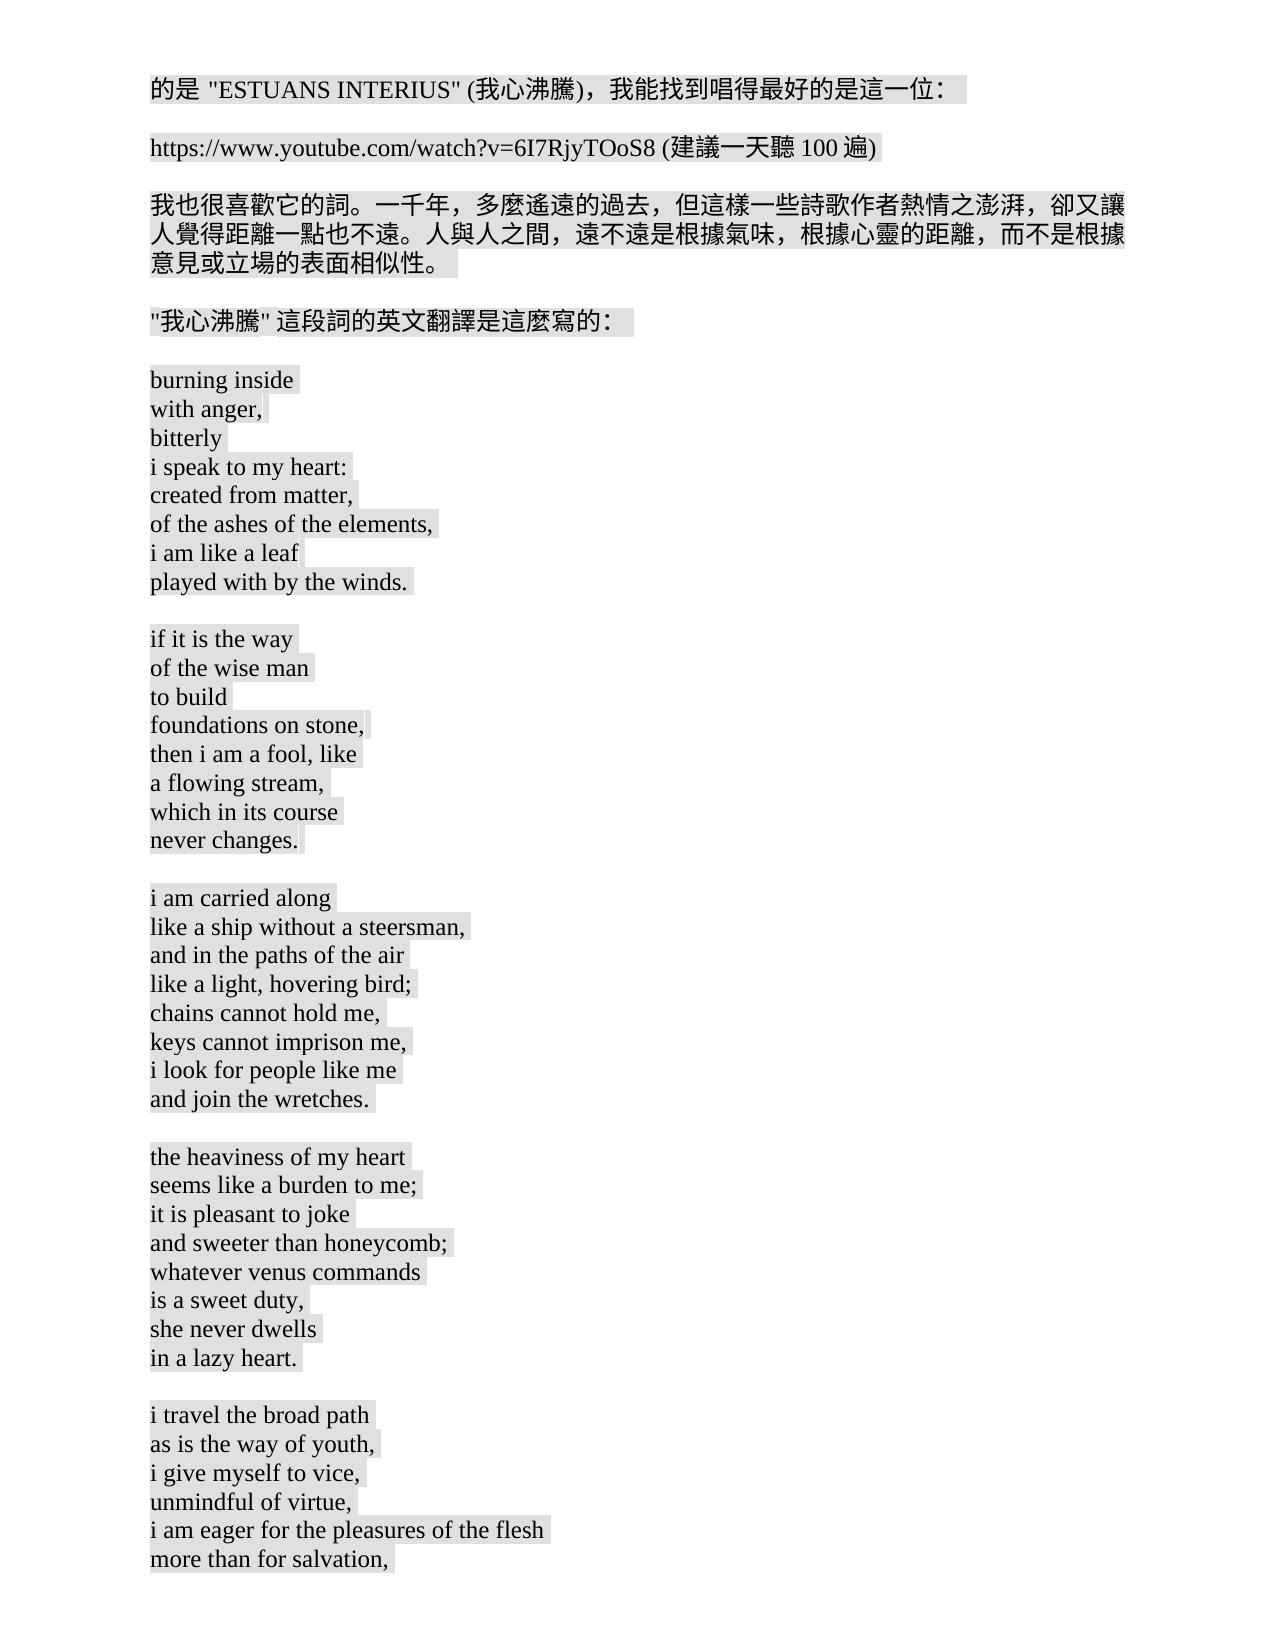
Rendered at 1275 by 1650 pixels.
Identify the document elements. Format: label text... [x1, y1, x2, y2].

text 幾十年來，在這島上，我常有一種很深的感觸，似乎不管你講些什麼或寫些什麼，人們只看得到政治。關心政治是應該的，但是，人們看到的其實不是政治，而是一種顏色或立場，只對這類東西感興趣。許多時候，甚至把你寫的一切，簡化成為一種所謂 "罵"。可是，若真要罵人，x它媽的需要寫那麼多字嗎？於是，不管你寫多少不同的東西或做多少不同的事，人們的注意力始終就只是在停留在關於政治立場的幾個關鍵字上。 早些年，比方說黨外時期，在醫院工作或實習、見習時，身上始終就貼個 "陰謀暴力份子" 的標籤，意味著謾罵政府、擾亂社會安定的壞人之意；有此標籤在，就算我不想獨來獨往，也只好獨來獨往。有些同事，發現我跟她們想像中的 "陰謀暴力份子" 的感覺不太一樣，企圖理解我的 "其它面向"，理解的結果，似乎比 "不理解" 還誤解更深。 在醫院，醫生護士及其他各單位同事經常一起吃飯、出遊或看電影等等，我一向躲得遠遠的，就好像流浪狗很怕看到人或吸血鬼害怕見到光那樣。他們大多是看一些什麼 "報告班長" 之類，類似時下流行的什麼幾把刀那類 "電影"。記得有一次，一個護士問我喜不喜歡看電影，我都還來不及搭腔，旁邊有個護士就先替我回答了，她說 "陳醫師不會喜歡看電影的啦"，然後還比手畫腳說了一段描述，相當經典。她說："妳就算把一座美麗的山放在陳醫師眼前，他也只會看到整座山寫著 '台灣獨立' 四個字"。 我在一旁聽了，微笑默然不語。但我心裏納悶，我雖寫過許多文章，但我長這麼大，平常根本不會跟任何人談起一句政治，因為政治根本沒什麼好談，至少我從不會主動談起；閃躲這類話題都來不及了，怎麼還會想談政治？為什麼在一群護士眼中，我卻是這樣一個只對政治有興趣、只會讀醫學教科書、對大自然或琴棋書畫及音樂等等完全不感興趣、非常嚴肅呆板的人？ 不過，那畢竟是三十年前的時代。那個時代，大家都很乖巧，家教都很好，跟現在其實差不多，大家每天談明星名人名作家如劉墉、小野或什麼娟之類 (所謂琴棋書畫指的就是這些)，或是聊同事八卦、講同事壞話(所謂 "不嚴肅不呆板" 的意思)，而且大家好像很喜歡去KTV(所謂熱愛音樂的意思。但我這輩子至今還不知道 KTV 裏頭究竟長什麼樣)，更喜歡男男女女一起出去烤肉郊遊搞搞小曖昧 (所謂喜歡浪漫、熱愛大自然的意思。但我這輩子從來不曾參加過這類團康聯誼活動)。在這樣一種狀況下，彼此八字顯然不合，你自然很難不讓人對你產生誤解。 三十年後的今天，其實還是一樣。曾有個醫院同事不知道從哪聽來我 "對政治有興趣"，馬上把我聯想為綠營支持者，趕緊恭維我，並且開始套關係，說他也認識一個精神科醫生，"跟你一樣哦，很厲害，很會利用媒體"。我聽了，當然也只能默然以對。我都已經三十年不跟記者打交道了，這年頭，記者當然也不會對我有興趣，我幾時 "很會利用媒體"？即便是黨外時代也一樣，看到記者就跟兔子看到獵人一樣，逃都來不及了，我怎麼會去 "利用媒體"？ 1989年，我的好朋友詹益樺剛自焚而死。那一年，侯孝賢的 "悲情城市" 上映，我買了票，從早場一直看到晚場結束才離開，看了好幾遍，那時候的電影院不清場，隨你愛看幾遍就看幾遍。同樣是那一年的光復節10月25日，我跟黃華等等幾個人，大約總共不會超過十個，無預警來到總統府。 我帶著一塊布條，寫著："台灣淪陷而非光復" 之類。一堆軍警發現了，就衝出來包圍，大家四分五散讓他們追著跑。一個看來位階比較高的中年警官把我攔下，氣喘吁吁地一直說："大哥，大哥，算我拜託你，你別亂來，你是存心要我死嗎？"意思是叫我到此為止，不要為難他們。其實我也不知道就算讓我衝進總統府要幹啥，於是我就半推半就讓他們一群軍警給慢慢 "拱著" 離開現場。過程中，有位便衣特務還拿出一支好像是電擊棒，在我眼前揮舞，問我要不要試試。 隔天，回醫院上班，有位護士問我昨天去哪，打電話都沒人接。我說我去台北。"去台北幹啥？" "去總統府抗議"。護理站的護士們聽了全嚇一跳，問我去抗議什麼？我說，昨天是光復節，但我不覺得台灣已經光復，感覺比較像淪陷。大家聽了，面面相覷，互使眼色，彷彿我腦袋不正常似的那種神情。 有位護士說，"你不覺得這樣很無聊嗎？" 我沒回答。另一位護士說，"看你平常很溫和，怎麼會去做這些可怕的事？" 另一位接著說，"對啊，如果可以把這個面向拿掉就好了"。我說，"一個人只會有一種面向，不會有兩種，就好像一個人只會有一個靈魂，不會有兩個；拿掉靈魂就什麼都沒有了"。護士們紛紛苦笑搖頭，意思是說我沒救了。有個護士做了總結："看你平常傻傻的很單純，為什麼有時候講起話來這麼嚴肅可怕？" 寫這麼多，我只是想講當年講過的這句話："一個人只會有一種面向，不會有兩種，就好像一個人只會有一個靈魂，不會有兩個；拿掉靈魂就什麼都沒有了"。我們看待任何人事物，一定是在這樣一個所謂靈魂的架構下去理解與之相關的一切，就如維根斯坦說，"My attitude towards him is an attitude towards a soul." (我們對待一個人的態度，就是對待一個靈魂的態度。) 換個方式說，從一個句子，我們就能知道這句子來自一種什麼樣的 "語言"；你得先在 "語言" 或 "靈魂" 或所謂 "生命形式" (form of life) 這個層次上產生適當的理解，然後你才有可能理解裏頭的每一個 "句子"。句子絕不可能是一種可以獨立於一整套 "語言" 之外的東西。不同的人，不同的靈魂，不同的生命形式，即便講出一模一樣的句子，意義很可能完全不一樣。一個人不可能光是覆述某些句子就能使那些句子產生意義。誤解了背後整套 "語言"，其實也就等於誤解了與之相關的一切。 對人對己都一樣，如果你不知道我究竟活在哪一種 "語言" 底下，如果你不知道我的 "靈魂" 依靠什麼樣的糧食，事實上你也不可能聽懂我在讚美什麼或批評什麼。比方說，我很厭惡的一些人渣 (恕我不敢點名舉例，因為我真的怕小人)，這些人通常被捧為理想家或改革者，成為人們的偶像或典範；我同時還能保證，他們通常都沒有前科，而且都是專門做一些鎂光閃閃、冠冕堂皇的事，高唱進步改革的高調，但他們依然是人渣。為什麼？因為在我的 "語言" 裏，或者說在我的靈魂世界裏，這些人恰恰是一種人性醜惡的典型例子。 1997年剛去英國時，經常看到一些衣著新潮、意味著進步與時髦的的 "哈中族"，穿著鏽有中文字的 T shirt，或是身上刻滿刺青，寫著一些中國字。路邊也有類似的攤位，陳列許多中國字，旁邊附有英文解說，供哈中族顧客挑選文字，刺青在自己身上，很炫很酷。 記得有個英國女生，胸前鏽了個 "芒" 字，英文解說是 shining (閃亮)，但不知道為什麼，我其實是馬上聯想到芒果。洋人不懂中文，以為一個字就一個意思，他沒法掌握中文這套語言。其它還有很多字，現在記不得了，只記得往往被解說得很好笑，洋人刻在身上還很得意，以為真的很閃亮。你想跟他解釋，恐怕有點難，因為要理解一套跟自己不一樣的 "語言" 並不容易。知己或同類之間，三言兩語就能懂，但是，對於非我族類，就算長篇大論也不可能懂。 維根斯坦本來是要找一位邏輯學家 G. Frege 拜師，後來被轉介到羅素門下。Frege有句名言，簡單說就是：你不可能理解一個句子，除非你理解一整個語言。維根斯坦把它倒過來說其實也一樣，當你了解了一個句子，事實上你已經理解了一套語言，也就是一整個生命形式。也許可以這麼說，至少在某些人身上這現象特別顯著，你要嘛理解他講的每一句話，要嘛就是連一個句子也不可能懂。 長年來，從無數的回應或文章被轉述轉寄或轉貼中，對此我是非常悲觀的，近乎絕望。所謂理解，幾乎不存在。自卑的人聽了，馬上會以為我這句子是在展示一種驕傲，但是，世上怎麼可能會有人會對自己之無法被人理解而感到驕傲？世上怎麼可能會有人對於這樣一種絕望會感到得意？世上怎麼可能會有人得意自己沒法跟人產生真實的理解而只能不斷說 "我沒有這個意思"、"我從沒有那樣的想法"、"我根本不是那種人"？ 比方說，每次只要稍微講到政治，憑著一些事實上 "自身" 毫無意義的關鍵字，人們就會把你視為敵人或視為同類。比方說，討厭綠營的人看你 "罵" 綠營，他就很開心，進而以為你跟他是同類。可是，你我怎麼會是同類？我怎麼可能會去跟一群沒出息的騙子吵架打架？我怎麼可能會那麼沒出息？一群猴子搶了車，亂開一通，佔領了房子，四處破壞，雖然穿起西裝，但猴子仍然還是猴子。誰會窩囊到想去跟猴子打架？這種窩囊事千萬不用算我一份。 我並非用一種修辭方式來 "罵敵人"，而是真心如此認為。這也是為什麼我很討厭被人拿來當成武器打擊所謂敵人的原因，因為實在太低級，太自我做賤了。一些馬文才，一群窩囊的賊，一堆猥瑣的騙子，不管他位置多高，權位多大，根本不在我們的世界裏，至少完全不在我的世界裏。一個人再怎麼自我做賤，也不該自我做賤到這種地步去把他們當成一種對手或敵人。當然，這話只有對我自己生效，而不是說你也非得一定要跟我一樣才行，但至少我不是那樣沒出息的人。 美國，或過去的國民黨黨國體制，是一種鬥爭對象，我很樂意成為他們的敵人，但綠油油的詐騙集團不是，我們跟他們根本就不應該放在同一個平面上；他們當然連敵人也稱不上，不過就只是一群讓人很看不起的窩囊小混混，不管他手上權力多大，不管他的粉絲多少，猴子就算開火車或開太空梭，猴子還是猴子。 我們應該面對這樣一種危害，就好像我們應該注重環境衛生，不要孳生蚊子蒼蠅，但蚊子蒼蠅怎麼會存在我們所關切的世界裏？怎麼會是我們的鬥爭對象？太低級了吧。你可以不認同，但我就是這樣子活的，我的生命形式就是長這樣。台灣詐騙無所不在，但你總不會因此立志想跟騙子們打架或吵架吧？騙子不應該是你所關切的世界的一部份不是嗎？ 唯有理解了一套語言，你才有可能理解它裏頭的任何一個句子。比方說，隨便找來一塊木頭，上頭寫個 "車"，寫個 "馬"，寫個 "炮"，這是什麼東西？不就是棋子嗎？當然不是，它們什麼也不是，除非你指的是下棋這回事，然後你才能說這些莫名其妙的東西是棋子。"棋子" 只能屬於 "棋局" 這樣一套 "語言"。你總不能看到 "車" 就想到火車或想到賓士轎車，看到炮就以為是在講放鞭炮的事，看到馬就以為是在談動物學。如果你只會根據這樣一些事實上毫無意義的關鍵字去理解事情，你其實什麼也不可能理解。我們所面臨的困境就是這樣。要不是作者表達能力太差，就是讀者其實並不懂得如何閱讀，而是在一種輕薄短小低能智障的鬼扯蛋口水網路資訊世界中長大。 "親系譜" 首頁有個簡介，如此寫道： "維根斯坦說，他的哲學工作就像在「補一張破碎的蜘蛛網」，恢復線縷間應有的連結。待網補齊，我們將看見一個全新的風景，一個嶄新的世界。它與過去什麼都一樣，但其實什麼都不一樣；它似乎什麼都沒變，但其實一切都已改變。就如一盤棋一齣戲一個故事一首曲子，生命必須是一個整體；如果生命只是一種孤立現象，它將喪失意義而無法理解。這個人和那個人，這個生命和那個生命，反覆述說著同樣一個故事，就如畢卡索這麼說：「我講的，當它散佈在空氣裏，只不過是一些話語，但你若把它們用應有的方式聚攏起來，你將會看到一幅完整的風景。」而這也是我們對「親系譜」（kinship）這門「宗教」的理解和信仰。" 著名畫家 Pierre-Auguste Renoir 的兒子--"大幻影" 的導演 Jean Renoir 有句名言說："一個好導演，一生只拍一部片"。Robert Altman 一生拍了恐怕上百部電影，但他也常說，他 "只拍了一部片，只是屬於不同章節"。畢竟人的靈魂只有一個；而且，人不可能偽裝，因為你的每一個文字，每一道筆畫，都會洩露你的靈魂究竟長什麼模樣。 我常覺得，自己寫的東西粗糙低劣，好像永遠只能是某種技藝與思想的初學者；每次回頭看自己寫的東西，總覺得真是爛到爆。我常因此很慶幸這輩子至今沒有任何著作出版或正式論文發表之類。不過，姑且不說其爛，畢竟一個再爛的東西，終究還是得畫出一個模樣或說出一點什麼來。如果我是個畫家，我畫的每一筆其實都沒有意義，可是，當我畫了一輩子，畫了千千萬萬筆之後，你若把這一切湊起來看，也許你就會察覺到一片風景；而這片風景即使畫得很爛，但它或許是你前所未見的一種景色。 我的 "作品" 只有兩課，第一課就是各位所能看到的，第二課是存放倉庫裏，不曾公開的。第一課三歲小孩也能懂，第二課能懂的人恐怕沒幾個。但是，第一課卻遠遠比第二課還要困難許多，因為它是用生命的痛苦寫成，而第一課卻只是運用了一些小聰明。王爾德說得對，"所謂才華只是雕蟲小技，生活才是我的天才所在。" 我不知道在這樣一種輕薄短小的科技時代裏，在這樣一個聚焦鎂光閃爍的窩囊社會裏，講這樣一些純屬 "告白" (confession) 的東西，會不會太不搭調、太自我做賤了些。告白總是一個人說，另一個人聽，但聽眾究竟何在，似乎仍在未定之天。 我很喜歡德國作曲家 Carl Orff 的布蘭詩歌 (Carmina Burana)，經常聽，特別喜歡第一首 "O Fortuna" (啊！命運！) 和第二首 "Fortune plango vulnera"(痛苦命運的創傷)，還有酒館 (In Taberna) 那一整段，特別是其中第十一首 "ESTUANS INTERIUS" (我心沸騰) 和第十四首 "In Taberna Quando Sumus" (當我們在酒館)。 布蘭詩歌創作的時間大約距今一千年前的 11到 13 世紀之間，橫跨兩三百年，由不同年代的不明人士寫成；有人考證說是各個年代一些流浪文人所寫。我不懂歷史，不知道為什麼一千年前的人這麼 "浪漫"，中世紀不是很黑暗、很宗教？當時大家的家教不是都很好嗎？寫的竟然是一些歌頌酒色賭博與愛情、甚至自甘 "墮落" 的詩句，就連調戲英國女王的句子都有。 一共兩百多首。這樣一些詩歌，藏在一包神祕的羊皮紙卷裏，埋藏了五、六百年，直到1803年在德國某個修道院才被人發現，舉世震驚。音樂家 Carl Orff 閱讀詩歌感動之餘，選出其中二十幾首，為它譜成了我們現在聽到的布蘭詩歌。他自己很滿意，曾宣稱，"這才是我的第一部作品，過去寫的其它曲子全都可以丟棄了"。全曲一個多小時，我最喜歡的是 "ESTUANS INTERIUS" (我心沸騰)，我能找到唱得最好的是這一位： https://www.youtube.com/watch?v=6I7RjyTOoS8 (建議一天聽100遍) 我也很喜歡它的詞。一千年，多麼遙遠的過去，但這樣一些詩歌作者熱情之澎湃，卻又讓人覺得距離一點也不遠。人與人之間，遠不遠是根據氣味，根據心靈的距離，而不是根據意見或立場的表面相似性。 "我心沸騰" 這段詞的英文翻譯是這麼寫的： burning inside with anger, bitterly i speak to my heart: created from matter, of the ashes of the elements, i am like a leaf played with by the winds. if it is the way of the wise man to build foundations on stone, then i am a fool, like a flowing stream, which in its course never changes. i am carried along like a ship without a steersman, and in the paths of the air like a light, hovering bird; chains cannot hold me, keys cannot imprison me, i look for people like me and join the wretches. the heaviness of my heart seems like a burden to me; it is pleasant to joke and sweeter than honeycomb; whatever venus commands is a sweet duty, she never dwells in a lazy heart. i travel the broad path as is the way of youth, i give myself to vice, unmindful of virtue, i am eager for the pleasures of the flesh more than for salvation, my soul is dead, so i shall tend to the flesh. 我不敢亂翻譯，但它的 "意思" 大約是說：我心狂暴，無端自語，生命宛若塵土落葉，隨風飄散。我就像搭著一艘沒有水手的船，隨波逐流；就像空中飛鳥，無處可依。鎖鍊無法束縛，鐵鍊綑綁不住，而我依然我行我素。我想尋求同類，不料卻招來一群敗類。我心沉重，渴望玩笑歡愉；維納斯女神的命令，有如蜜糖般的責任，我必遵守無疑。年少輕狂，我縱情慾樂，遺忘美德，放棄了救贖；靈魂既死，但求血肉無恙。 各位不用太計較我的 "翻譯"，我只是隨便寫個意思大概。 底下有整首曲子，且有英文翻譯。第一和第二首由 0 到 5:22。第十一首由 28:52到 31:55。第十四首 36:44到 40:00。 https://www.youtube.com/watch?v=AO8tZXvFF94 維那斯的命令，確實甘之如飴。我們正是為此而來，非關政治。 [150, 75, 1125, 1573]
